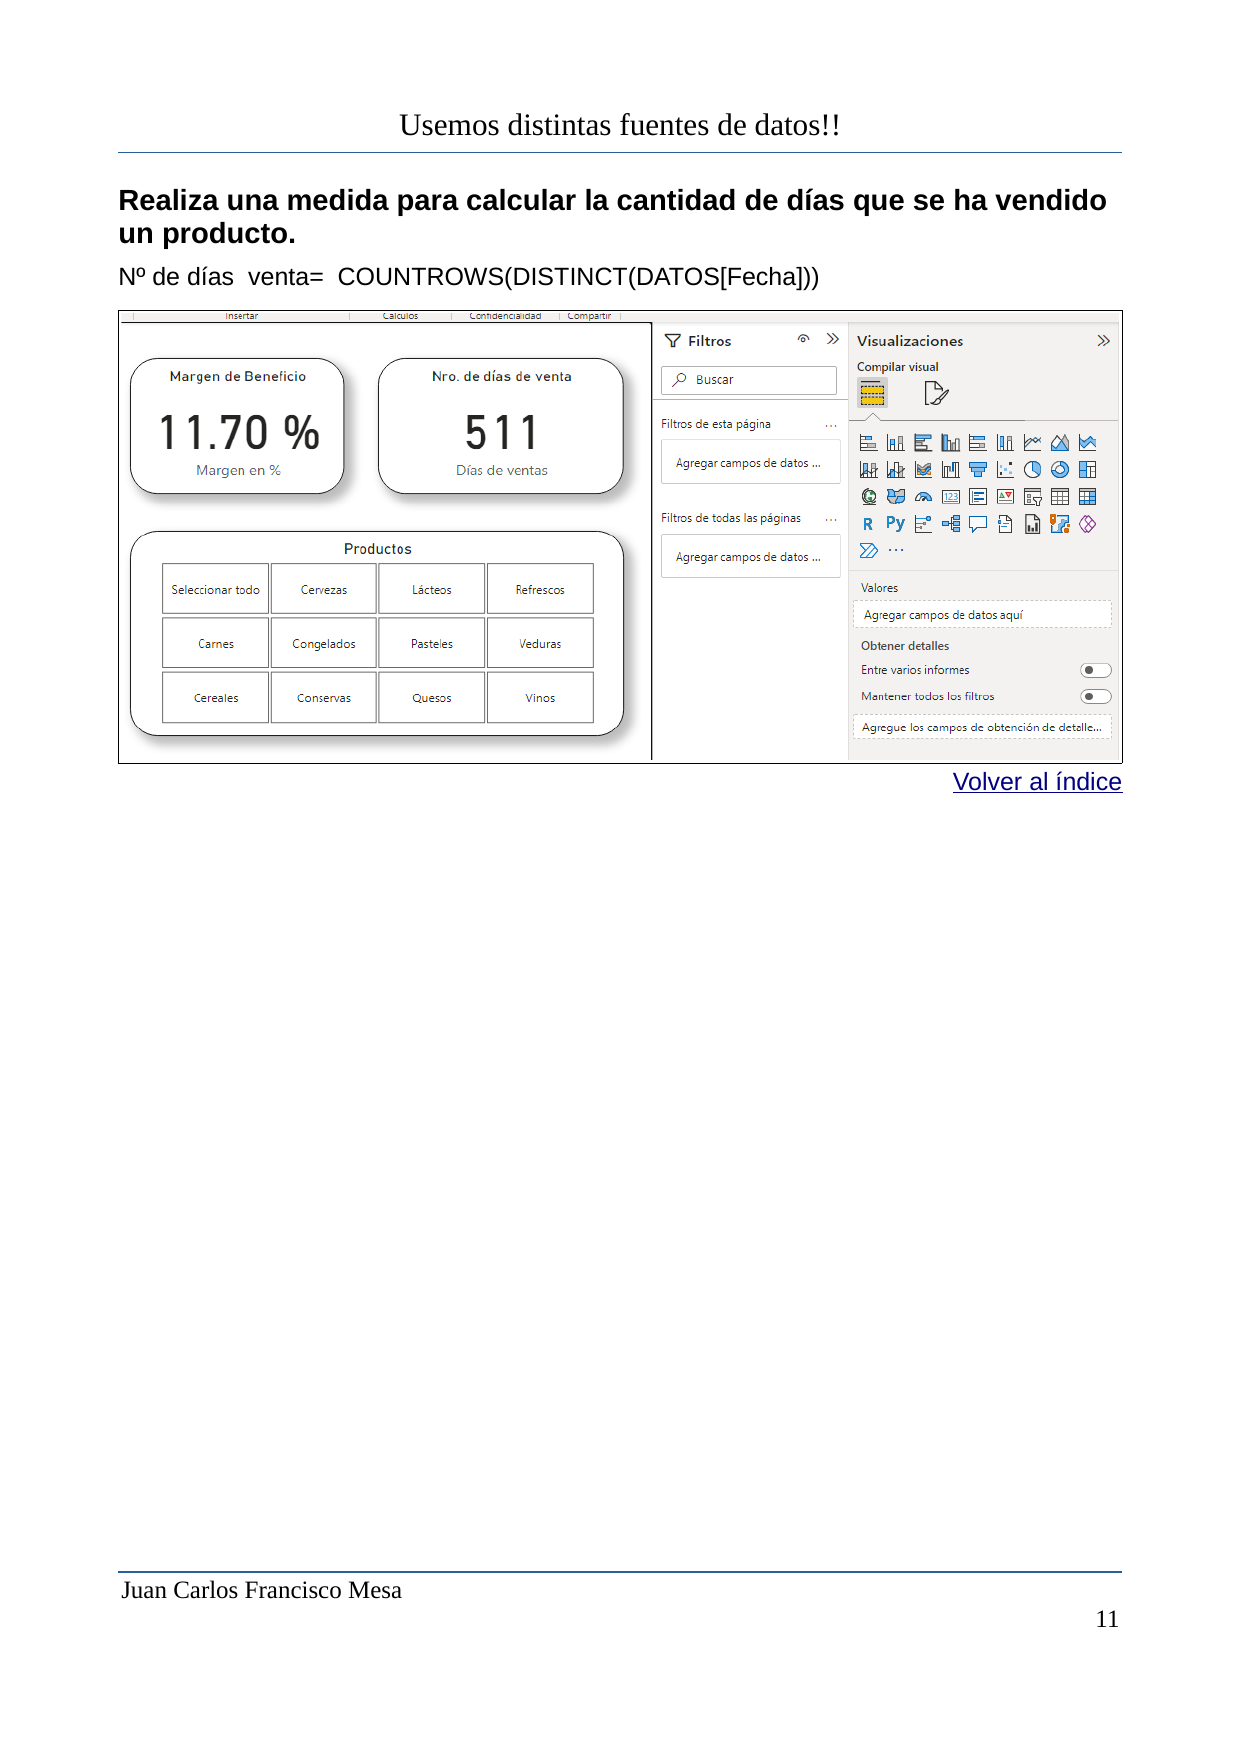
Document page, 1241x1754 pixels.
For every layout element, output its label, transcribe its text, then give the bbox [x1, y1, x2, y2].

picture [121, 313, 1119, 760]
text Nº de días venta= COUNTROWS(DISTINCT(DATOS[Fecha])) [118, 262, 1122, 291]
text Volver al índice [118, 764, 1122, 796]
subtitle Realiza una medida para calcular la cantidad de días que se ha vendido un producto. [118, 183, 1122, 250]
text [119, 311, 1122, 763]
